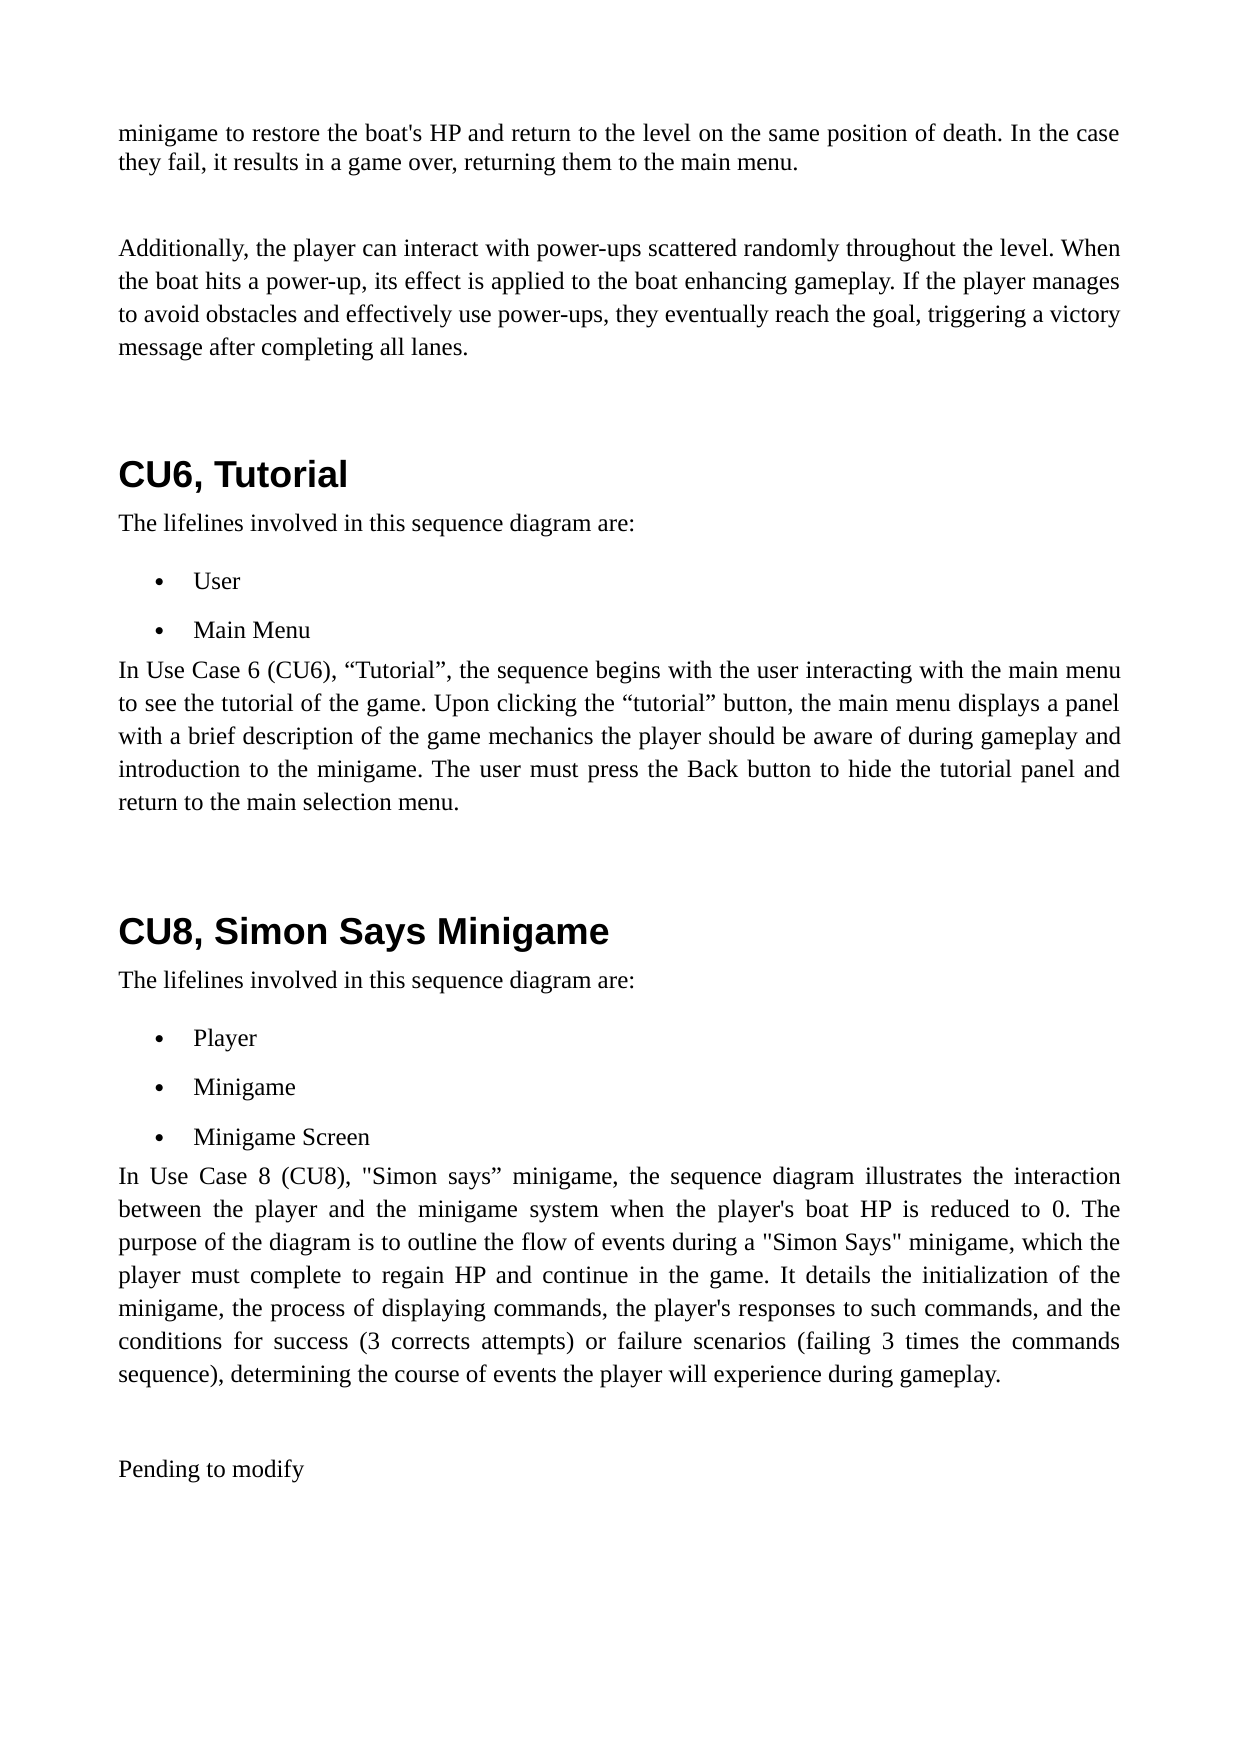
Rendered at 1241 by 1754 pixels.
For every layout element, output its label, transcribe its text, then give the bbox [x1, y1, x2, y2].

list Player [156, 1023, 1122, 1051]
list Minigame Screen [156, 1122, 1122, 1151]
text The lifelines involved in this sequence diagram are: [118, 965, 1122, 993]
text The lifelines involved in this sequence diagram are: [118, 508, 1122, 537]
text In Use Case 8 (CU8), "Simon says” minigame, the sequence diagram illustrates the interaction between the player and the minigame system when the player's boat HP is reduced to 0. The purpose of the diagram is to outline the flow of events during a "Simon Says" minigame, which the player must complete to regain HP and continue in the game. It details the initialization of the minigame, the process of displaying commands, the player's responses to such commands, and the conditions for success (3 corrects attempts) or failure scenarios (failing 3 times the commands sequence), determining the course of events the player will experience during gameplay. [118, 1161, 1122, 1388]
list Minigame [156, 1072, 1122, 1101]
list Main Menu [156, 616, 1122, 644]
text Pending to modify [118, 1454, 1122, 1483]
subtitle CU8, Simon Says Minigame [118, 909, 1122, 952]
text In Use Case 6 (CU6), “Tutorial”, the sequence begins with the user interacting with the main menu to see the tutorial of the game. Upon clicking the “tutorial” button, the main menu displays a panel with a brief description of the game mechanics the player should be aware of during gameplay and introduction to the minigame. The user must press the Back button to hide the tutorial panel and return to the main selection menu. [118, 655, 1122, 816]
list User [156, 566, 1122, 595]
text Additionally, the player can interact with power-ups scattered randomly throughout the level. When the boat hits a power-up, its effect is applied to the boat enhancing gameplay. If the player manages to avoid obstacles and effectively use power-ups, they eventually reach the goal, triggering a victory message after completing all lanes. [118, 233, 1122, 361]
subtitle CU6, Tutorial [118, 452, 1122, 496]
text minigame to restore the boat's HP and return to the level on the same position of death. In the case they fail, it results in a game over, returning them to the main menu. [118, 118, 1122, 176]
